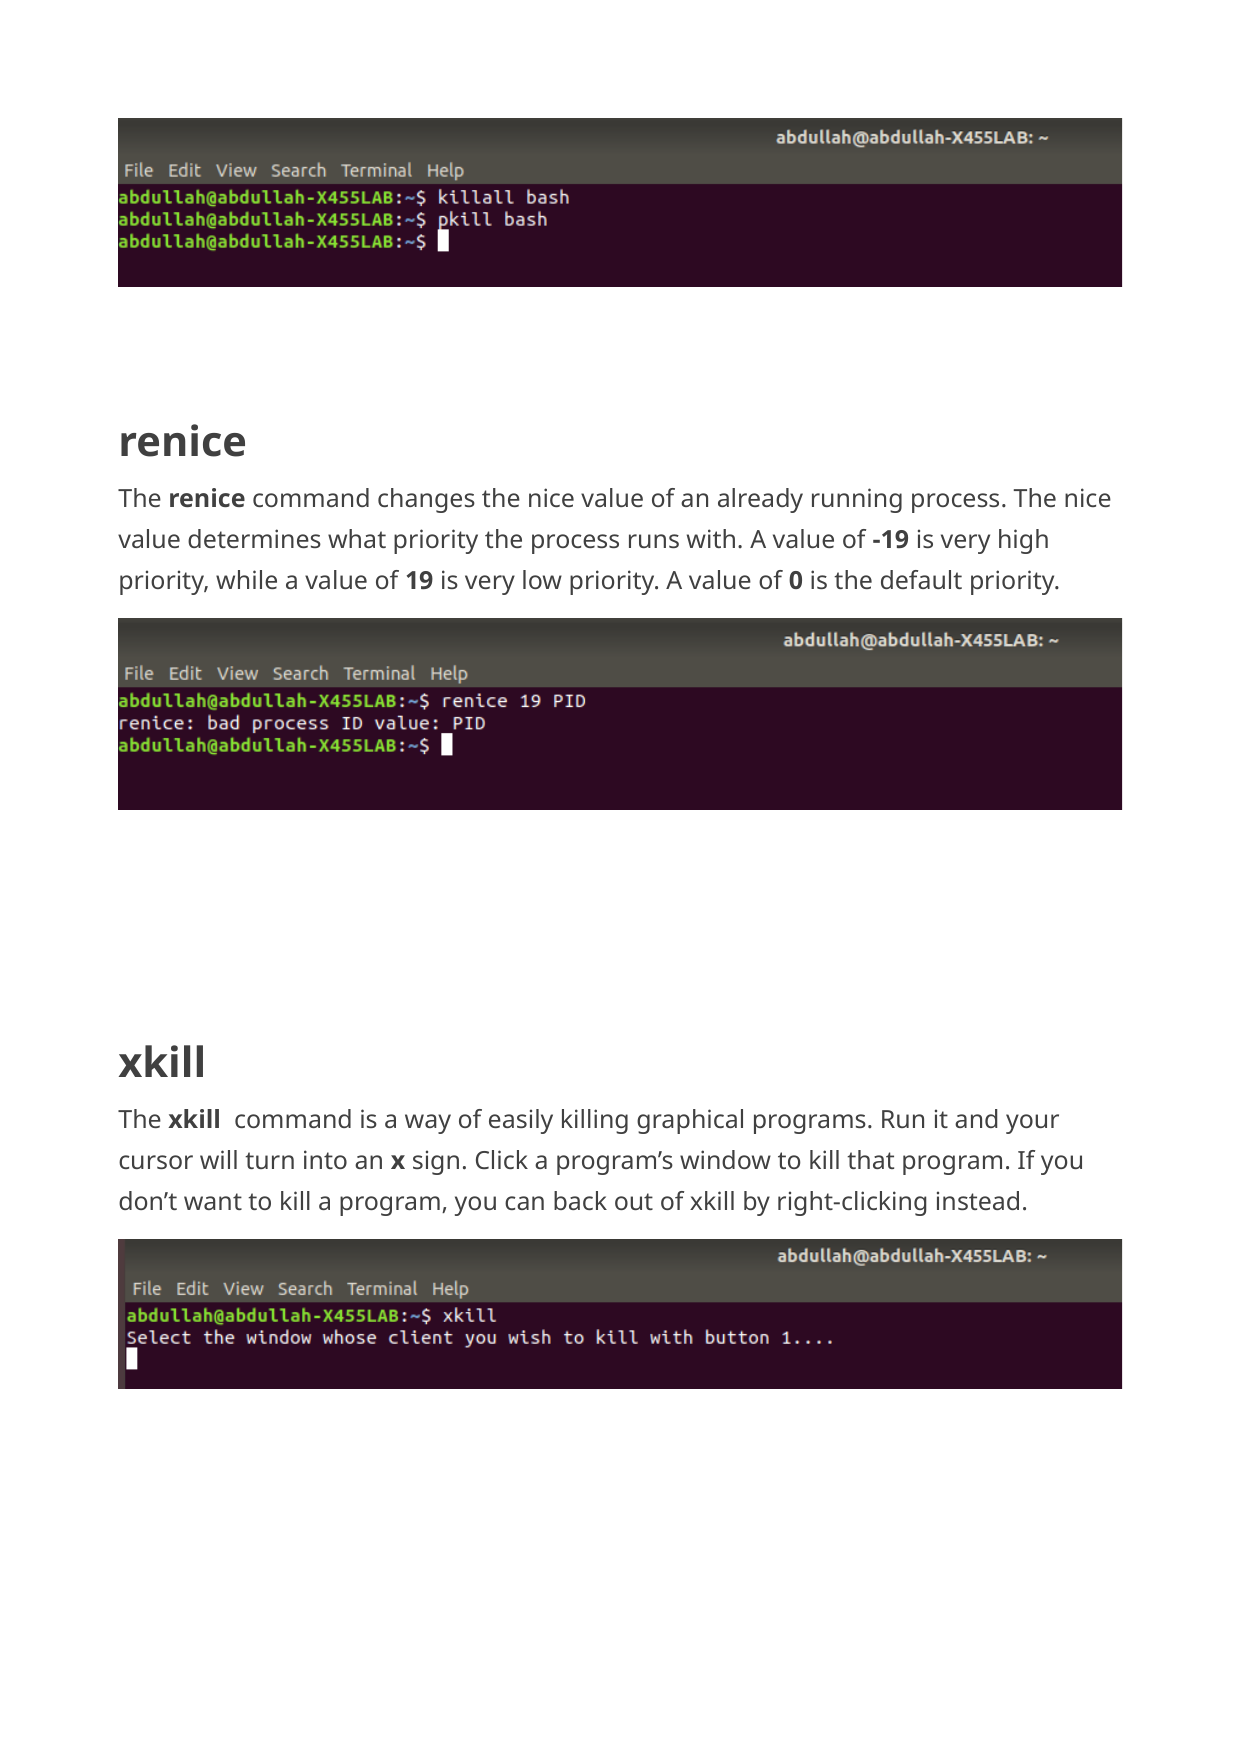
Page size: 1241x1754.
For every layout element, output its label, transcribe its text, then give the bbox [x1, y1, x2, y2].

text The xkill command is a way of easily killing graphical programs. Run it and your cursor will turn into an x sign. Click a program’s window to kill that program. If you don’t want to kill a program, you can back out of xkill by right-clicking instead. [118, 1102, 1122, 1218]
subtitle renice [118, 412, 1122, 468]
picture [118, 118, 1123, 287]
picture [118, 618, 1123, 810]
picture [118, 1239, 1123, 1389]
text The renice command changes the nice value of an already running process. The nice value determines what priority the process runs with. A value of -19 is very high priority, while a value of 19 is very low priority. A value of 0 is the default priority. [118, 481, 1122, 597]
subtitle xkill [118, 1033, 1122, 1089]
